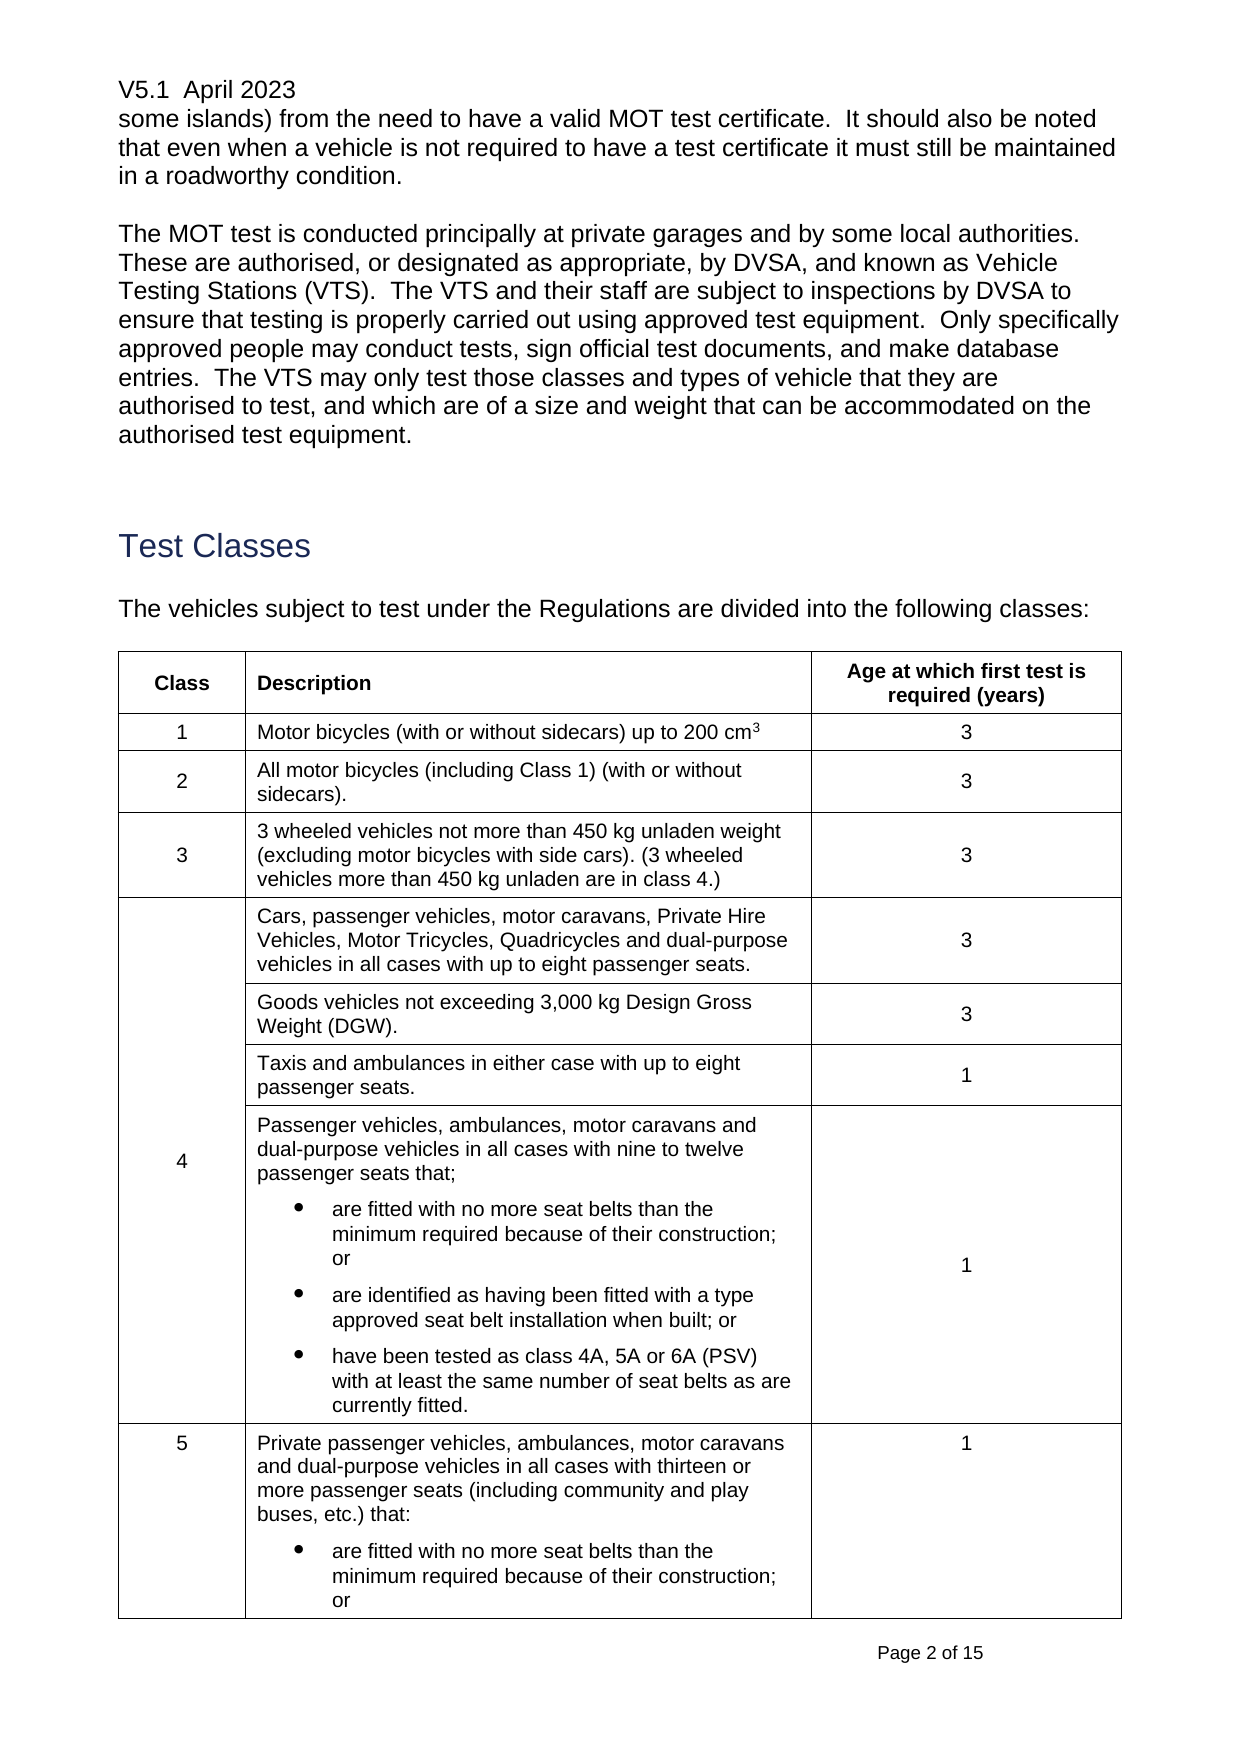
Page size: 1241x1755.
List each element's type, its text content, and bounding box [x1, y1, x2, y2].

text some islands) from the need to have a valid MOT test certificate. It should also be noted that even when a vehicle is not required to have a test certificate it must still be maintained in a roadworthy condition. [118, 104, 1122, 190]
table_cell 3 wheeled vehicles not more than 450 kg unladen weight (excluding motor bicycles with side cars). (3 wheeled vehicles more than 450 kg unladen are in class 4.) [246, 813, 811, 897]
subtitle Test Classes [118, 526, 1122, 565]
table_cell 3 [812, 813, 1121, 897]
table_cell 1 [812, 1045, 1121, 1105]
table_cell 1 [812, 1424, 1121, 1618]
table_cell Goods vehicles not exceeding 3,000 kg Design Gross Weight (DGW). [246, 984, 811, 1044]
table_header Description [246, 652, 811, 713]
text The vehicles subject to test under the Regulations are divided into the following classes: [118, 594, 1122, 622]
table_cell 3 [812, 751, 1121, 812]
table_cell 4 [119, 898, 245, 1423]
table_cell Passenger vehicles, ambulances, motor caravans and dual-purpose vehicles in all cases with nine to twelve passenger seats that; are fitted with no more seat belts than the minimum required because of their construction; or are identified as having been fitted with a type approved seat belt installation when built; or have been tested as class 4A, 5A or 6A (PSV) with at least the same number of seat belts as are currently fitted. [246, 1106, 811, 1423]
table_cell 3 [812, 898, 1121, 982]
table_header Age at which first test is required (years) [812, 652, 1121, 713]
table_cell 3 [119, 813, 245, 897]
text The MOT test is conducted principally at private garages and by some local authorities. These are authorised, or designated as appropriate, by DVSA, and known as Vehicle Testing Stations (VTS). The VTS and their staff are subject to inspections by DVSA to ensure that testing is properly carried out using approved test equipment. Only specifically approved people may conduct tests, sign official test documents, and make database entries. The VTS may only test those classes and types of vehicle that they are authorised to test, and which are of a size and weight that can be accommodated on the authorised test equipment. [118, 219, 1122, 449]
table_cell All motor bicycles (including Class 1) (with or without sidecars). [246, 751, 811, 812]
table_cell 1 [812, 1106, 1121, 1423]
table_cell Motor bicycles (with or without sidecars) up to 200 cm3 [246, 714, 811, 750]
table_cell 3 [812, 714, 1121, 750]
table_cell 3 [812, 984, 1121, 1044]
table_cell Cars, passenger vehicles, motor caravans, Private Hire Vehicles, Motor Tricycles, Quadricycles and dual-purpose vehicles in all cases with up to eight passenger seats. [246, 898, 811, 982]
table_cell 5 [119, 1424, 245, 1618]
table_cell Private passenger vehicles, ambulances, motor caravans and dual-purpose vehicles in all cases with thirteen or more passenger seats (including community and play buses, etc.) that: are fitted with no more seat belts than the minimum required because of their construction; or are identified as having been fitted with a type approved seat belt installation to all seats when built; or have been tested as class 5A or class 6A (PSV) with at least the same number of seat belts as are currently fitted. [246, 1424, 811, 1618]
table_header Class [119, 652, 245, 713]
table_cell 2 [119, 751, 245, 812]
table_cell 1 [119, 714, 245, 750]
table_cell Taxis and ambulances in either case with up to eight passenger seats. [246, 1045, 811, 1105]
